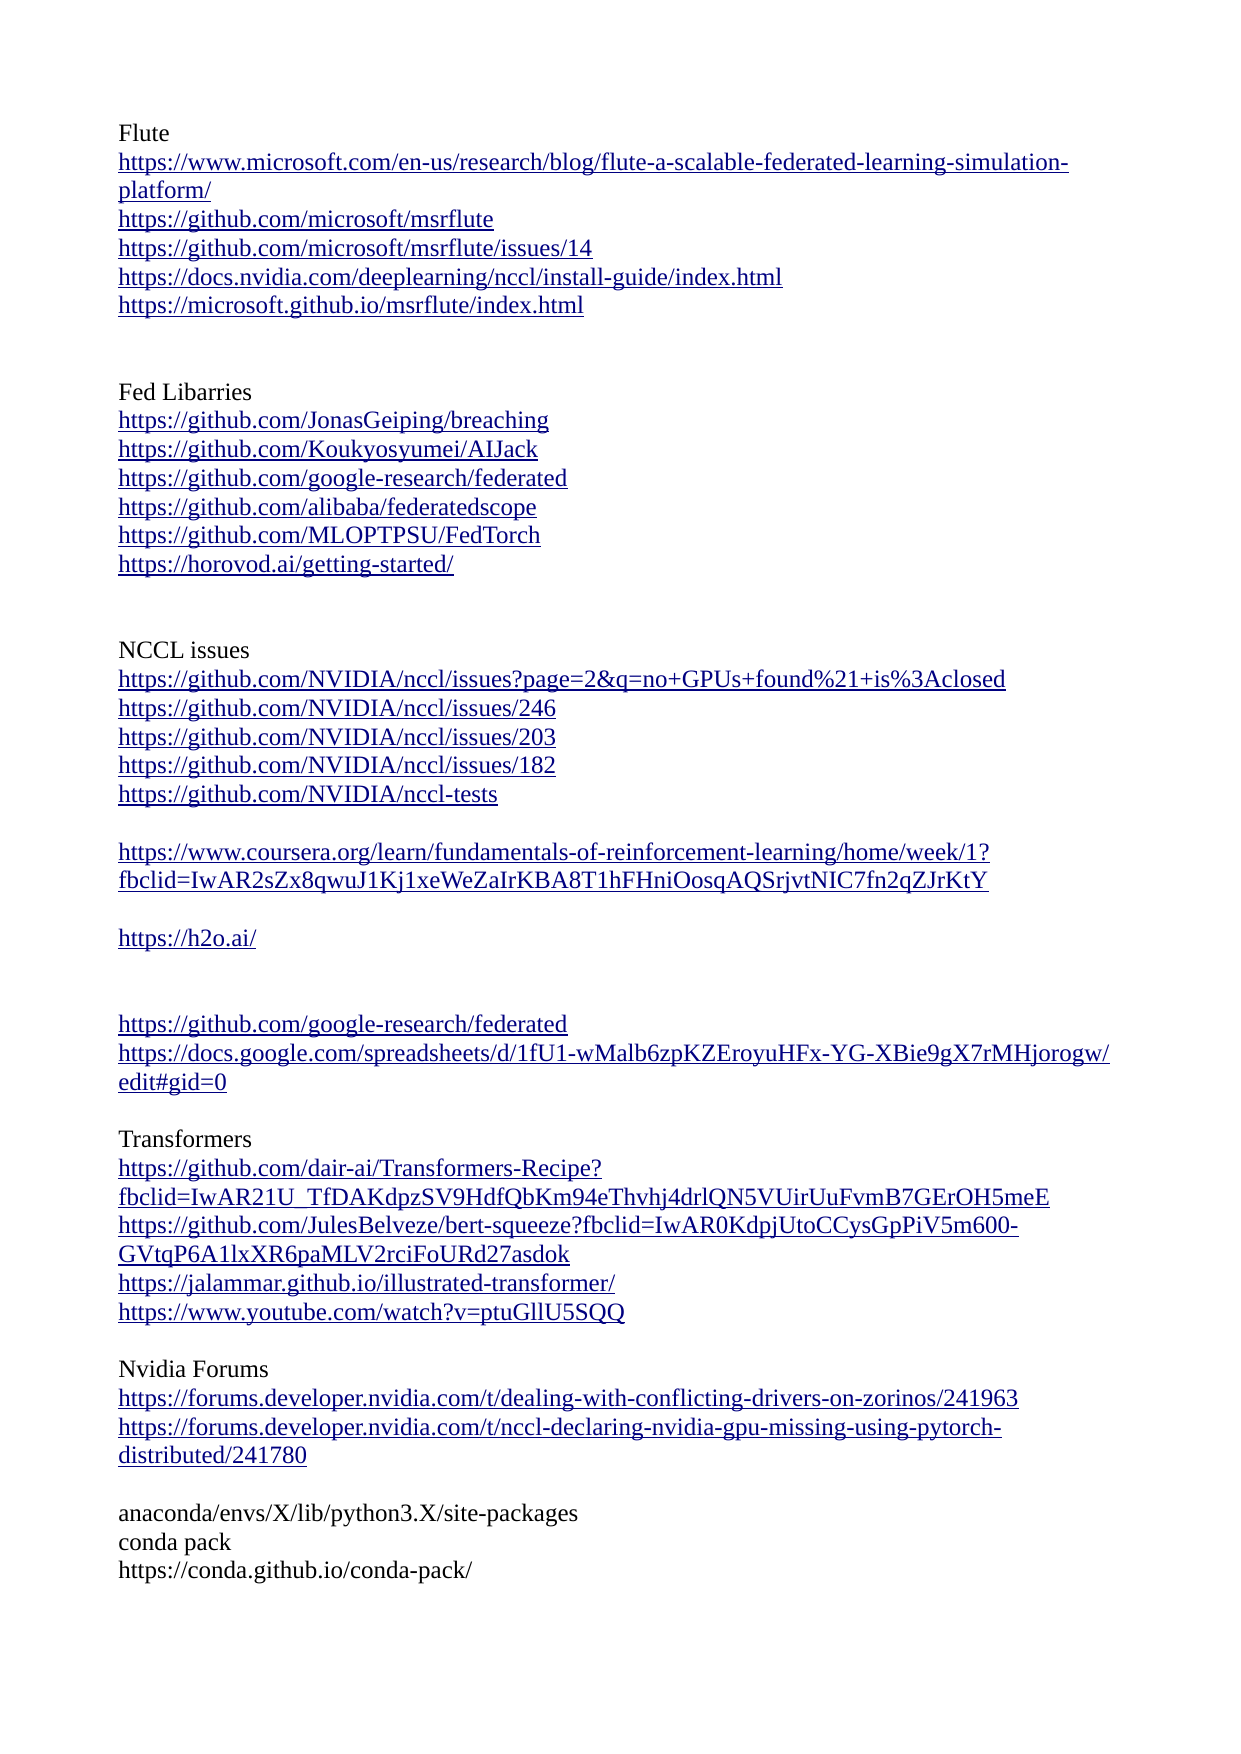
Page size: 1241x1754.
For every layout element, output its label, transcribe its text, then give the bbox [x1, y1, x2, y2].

text https://github.com/NVIDIA/nccl/issues/246 [118, 693, 1122, 722]
text https://github.com/alibaba/federatedscope [118, 492, 1122, 521]
text Flute [118, 118, 1122, 147]
text https://h2o.ai/ [118, 923, 1122, 952]
text https://docs.nvidia.com/deeplearning/nccl/install-guide/index.html [118, 262, 1122, 291]
text anaconda/envs/X/lib/python3.X/site-packages [118, 1498, 1122, 1527]
text conda pack [118, 1527, 1122, 1556]
text https://github.com/NVIDIA/nccl/issues/203 [118, 722, 1122, 751]
text https://github.com/Koukyosyumei/AIJack [118, 434, 1122, 463]
text https://www.microsoft.com/en-us/research/blog/flute-a-scalable-federated-learning-simulation-platform/ [118, 147, 1122, 204]
text https://conda.github.io/conda-pack/ [118, 1556, 1122, 1584]
text https://github.com/JulesBelveze/bert-squeeze?fbclid=IwAR0KdpjUtoCCysGpPiV5m600-GVtqP6A1lxXR6paMLV2rciFoURd27asdok [118, 1211, 1122, 1268]
text https://github.com/google-research/federated [118, 1009, 1122, 1038]
text Nvidia Forums [118, 1354, 1122, 1383]
text https://github.com/MLOPTPSU/FedTorch [118, 521, 1122, 549]
text Fed Libarries [118, 377, 1122, 406]
text https://docs.google.com/spreadsheets/d/1fU1-wMalb6zpKZEroyuHFx-YG-XBie9gX7rMHjorogw/edit#gid=0 [118, 1038, 1122, 1096]
text https://forums.developer.nvidia.com/t/nccl-declaring-nvidia-gpu-missing-using-pytorch-distributed/241780 [118, 1412, 1122, 1469]
text https://www.coursera.org/learn/fundamentals-of-reinforcement-learning/home/week/1? [118, 837, 1122, 866]
text https://github.com/microsoft/msrflute [118, 204, 1122, 233]
text https://jalammar.github.io/illustrated-transformer/ [118, 1268, 1122, 1297]
text https://github.com/NVIDIA/nccl-tests [118, 779, 1122, 808]
text https://forums.developer.nvidia.com/t/dealing-with-conflicting-drivers-on-zorinos/241963 [118, 1383, 1122, 1412]
text Transformers [118, 1124, 1122, 1153]
text https://github.com/JonasGeiping/breaching [118, 406, 1122, 434]
text https://microsoft.github.io/msrflute/index.html [118, 291, 1122, 319]
text https://github.com/microsoft/msrflute/issues/14 [118, 233, 1122, 262]
text fbclid=IwAR2sZx8qwuJ1Kj1xeWeZaIrKBA8T1hFHniOosqAQSrjvtNIC7fn2qZJrKtY [118, 866, 1122, 894]
text https://github.com/NVIDIA/nccl/issues/182 [118, 751, 1122, 779]
text https://github.com/google-research/federated [118, 463, 1122, 492]
text https://www.youtube.com/watch?v=ptuGllU5SQQ [118, 1297, 1122, 1326]
text https://github.com/NVIDIA/nccl/issues?page=2&q=no+GPUs+found%21+is%3Aclosed [118, 664, 1122, 693]
text https://github.com/dair-ai/Transformers-Recipe?fbclid=IwAR21U_TfDAKdpzSV9HdfQbKm94eThvhj4drlQN5VUirUuFvmB7GErOH5meE [118, 1153, 1122, 1211]
text NCCL issues [118, 636, 1122, 664]
text https://horovod.ai/getting-started/ [118, 549, 1122, 578]
